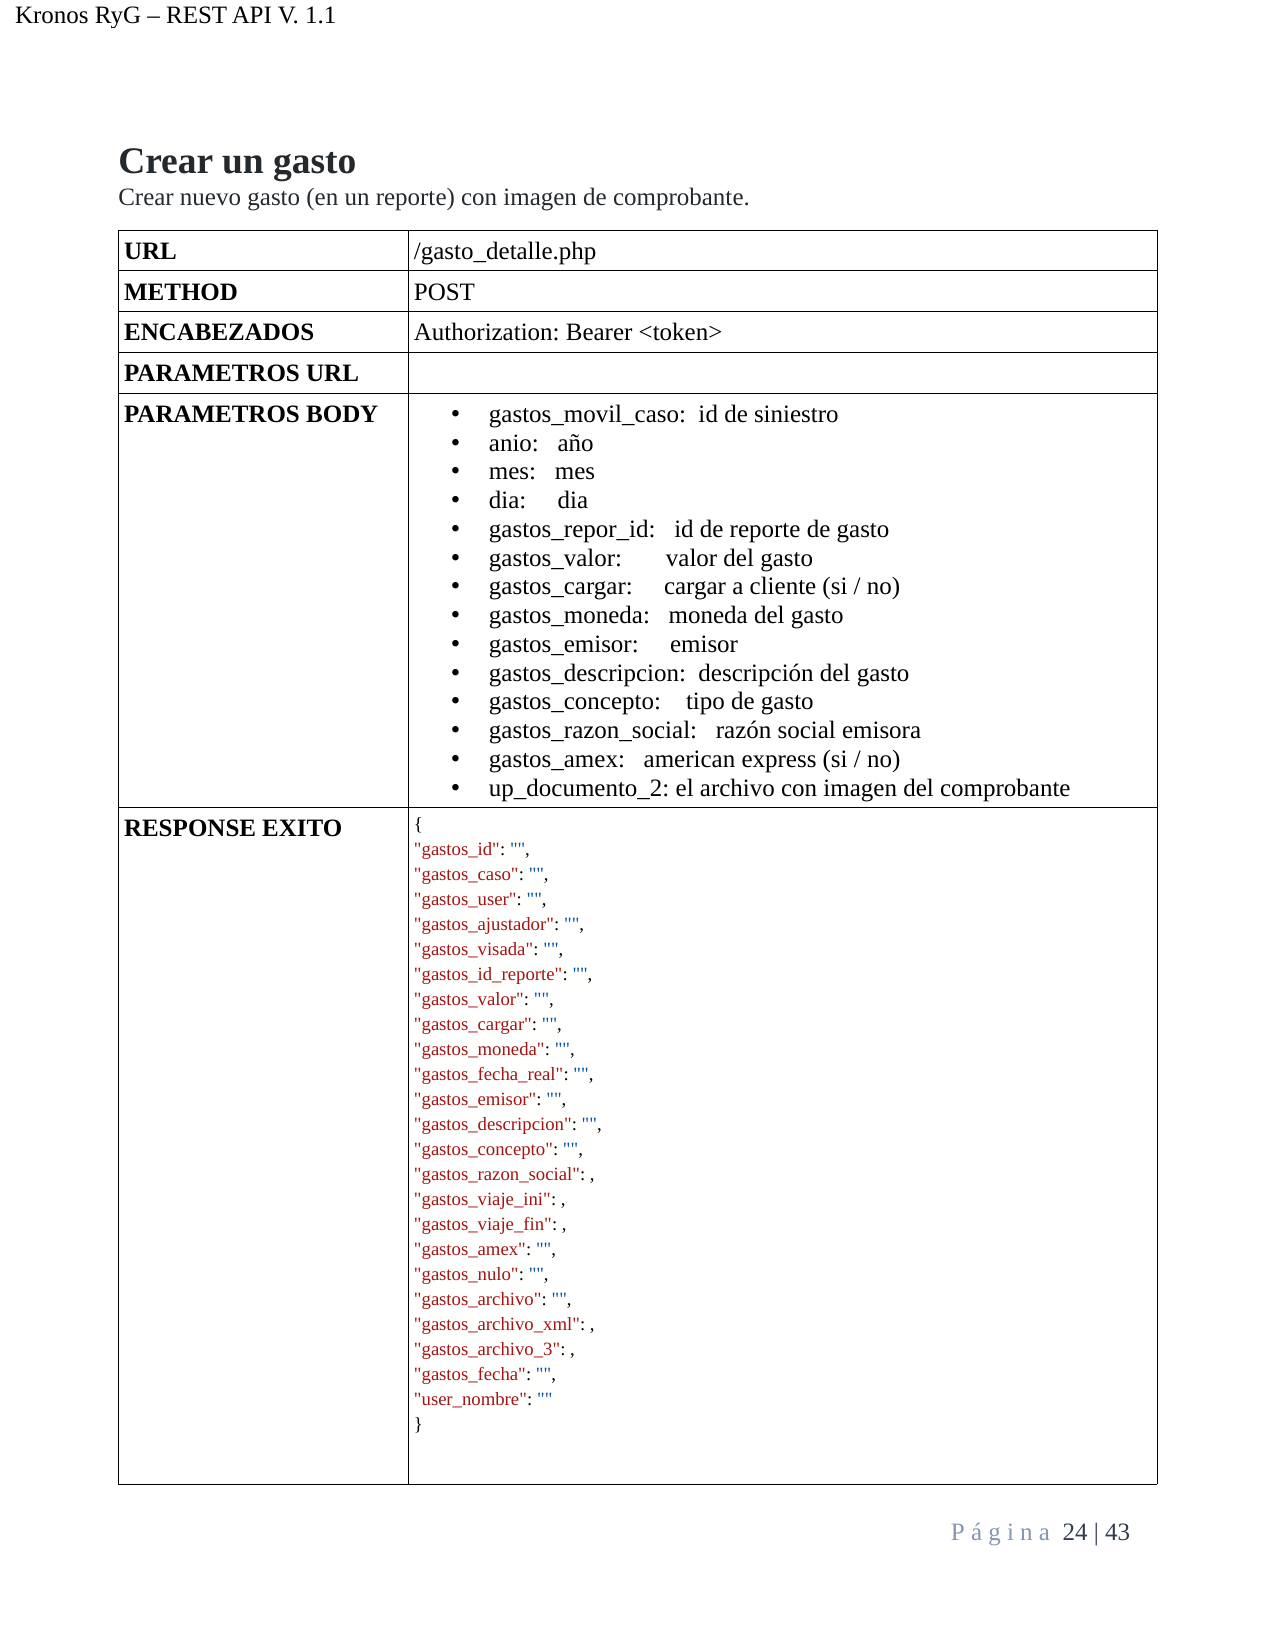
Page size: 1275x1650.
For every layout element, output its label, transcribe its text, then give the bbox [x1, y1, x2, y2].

table_cell POST [409, 271, 1157, 311]
table_header /gasto_detalle.php [409, 231, 1157, 270]
table_header URL [119, 231, 408, 270]
table_cell METHOD [119, 271, 408, 311]
table_cell ENCABEZADOS [119, 312, 408, 352]
table_cell { "gastos_id": "", "gastos_caso": "", "gastos_user": "", "gastos_ajustador": "", "gastos_visada": "", "gastos_id_reporte": "", "gastos_valor": "", "gastos_cargar": "", "gastos_moneda": "", "gastos_fecha_real": "", "gastos_emisor": "", "gastos_descripcion": "", "gastos_concepto": "", "gastos_razon_social": , "gastos_viaje_ini": , "gastos_viaje_fin": , "gastos_amex": "", "gastos_nulo": "", "gastos_archivo": "", "gastos_archivo_xml": , "gastos_archivo_3": , "gastos_fecha": "", "user_nombre": "" } [409, 808, 1157, 1484]
table_cell RESPONSE EXITO [119, 808, 408, 1484]
text Crear nuevo gasto (en un reporte) con imagen de comprobante. [118, 182, 1157, 211]
table_cell PARAMETROS URL [119, 353, 408, 393]
table_cell Authorization: Bearer <token> [409, 312, 1157, 352]
table_cell gastos_movil_caso: id de siniestro anio: año mes: mes dia: dia gastos_repor_id: id de reporte de gasto gastos_valor: valor del gasto gastos_cargar: cargar a cliente (si / no) gastos_moneda: moneda del gasto gastos_emisor: emisor gastos_descripcion: descripción del gasto gastos_concepto: tipo de gasto gastos_razon_social: razón social emisora gastos_amex: american express (si / no) up_documento_2: el archivo con imagen del comprobante [409, 394, 1157, 807]
subtitle Crear un gasto [118, 139, 1157, 182]
table_cell PARAMETROS BODY [119, 394, 408, 807]
table_cell [409, 353, 1157, 393]
